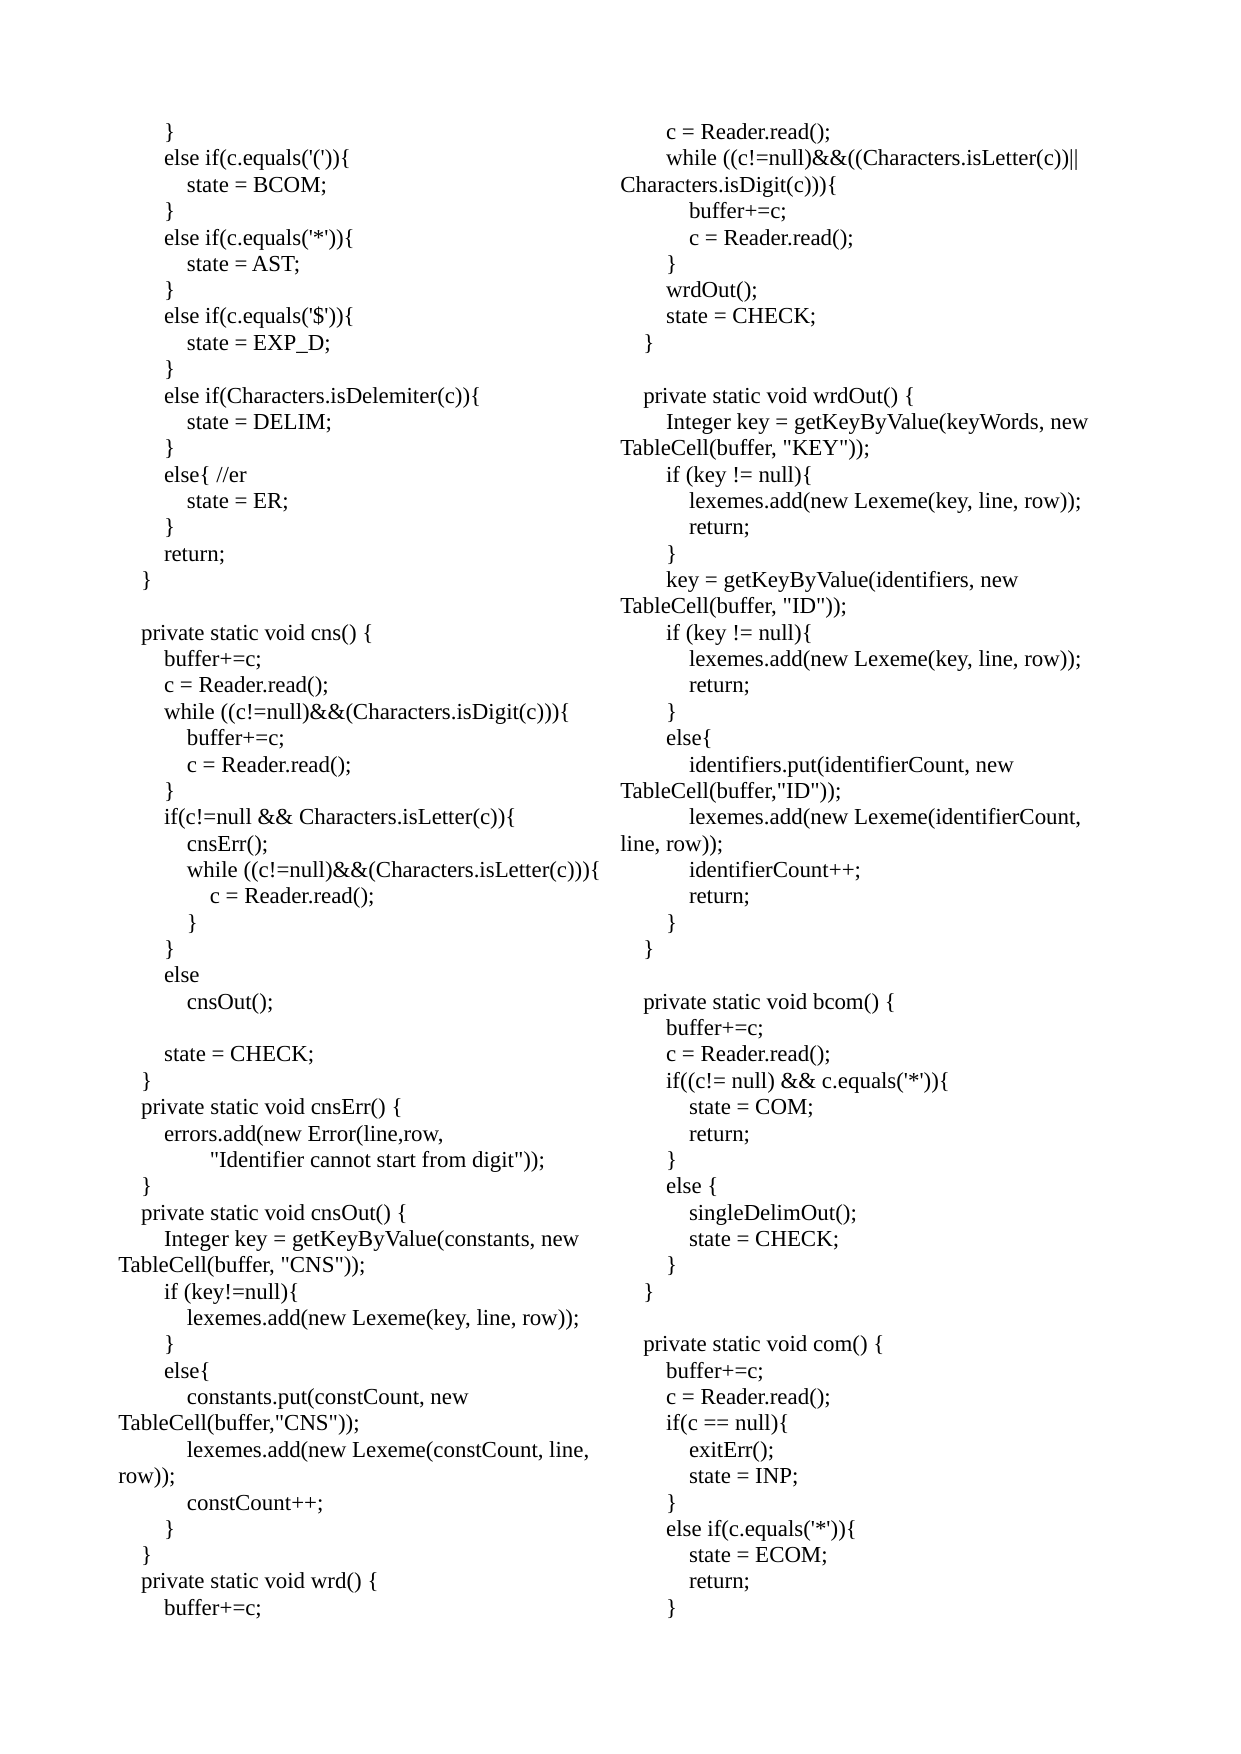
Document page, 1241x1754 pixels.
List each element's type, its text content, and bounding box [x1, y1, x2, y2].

text state = BCOM; [118, 171, 620, 197]
text } [118, 935, 620, 961]
text else{ [118, 1357, 620, 1383]
text private static void cns() { [118, 619, 620, 645]
text errors.add(new Error(line,row, [118, 1119, 620, 1146]
text buffer+=c; [620, 197, 1122, 223]
text buffer+=c; [620, 1014, 1122, 1041]
text } [118, 566, 620, 592]
text } [118, 355, 620, 382]
text else if(c.equals('*')){ [620, 1515, 1122, 1541]
text } [118, 1515, 620, 1541]
text } [620, 1488, 1122, 1515]
text state = DELIM; [118, 408, 620, 434]
text private static void bcom() { [620, 988, 1122, 1014]
text cnsOut(); [118, 988, 620, 1014]
text state = COM; [620, 1093, 1122, 1119]
text else{ [620, 724, 1122, 751]
text return; [620, 882, 1122, 909]
text if (key != null){ [620, 619, 1122, 645]
text state = INP; [620, 1462, 1122, 1488]
text lexemes.add(new Lexeme(identifierCount, line, row)); [620, 803, 1122, 856]
text constCount++; [118, 1488, 620, 1515]
text if(c == null){ [620, 1409, 1122, 1436]
text exitErr(); [620, 1436, 1122, 1462]
text while ((c!=null)&&((Characters.isLetter(c))||Characters.isDigit(c))){ [620, 144, 1122, 197]
text private static void cnsErr() { [118, 1093, 620, 1119]
text } [620, 329, 1122, 355]
text } [118, 197, 620, 223]
text } [620, 250, 1122, 276]
text buffer+=c; [118, 1594, 620, 1620]
text Integer key = getKeyByValue(constants, new TableCell(buffer, "CNS")); [118, 1225, 620, 1278]
text } [620, 698, 1122, 724]
text if(c!=null && Characters.isLetter(c)){ [118, 803, 620, 830]
text } [620, 540, 1122, 566]
text buffer+=c; [620, 1357, 1122, 1383]
text c = Reader.read(); [118, 882, 620, 909]
text c = Reader.read(); [118, 672, 620, 698]
text state = AST; [118, 250, 620, 276]
text } [118, 118, 620, 144]
text } [620, 1251, 1122, 1278]
text identifiers.put(identifierCount, new TableCell(buffer,"ID")); [620, 751, 1122, 803]
text state = EXP_D; [118, 329, 620, 355]
text if((c!= null) && c.equals('*')){ [620, 1067, 1122, 1093]
text while ((c!=null)&&(Characters.isLetter(c))){ [118, 856, 620, 882]
text } [118, 434, 620, 461]
text singleDelimOut(); [620, 1199, 1122, 1225]
text c = Reader.read(); [620, 1041, 1122, 1067]
text return; [620, 513, 1122, 540]
text state = ECOM; [620, 1541, 1122, 1568]
text else{ //er [118, 461, 620, 487]
text private static void cnsOut() { [118, 1199, 620, 1225]
text } [118, 276, 620, 303]
text private static void wrd() { [118, 1568, 620, 1594]
text Integer key = getKeyByValue(keyWords, new TableCell(buffer, "KEY")); [620, 408, 1122, 461]
text state = CHECK; [118, 1041, 620, 1067]
text return; [620, 672, 1122, 698]
text else if(c.equals('(')){ [118, 144, 620, 171]
text } [118, 777, 620, 803]
text else { [620, 1172, 1122, 1199]
text wrdOut(); [620, 276, 1122, 303]
text buffer+=c; [118, 724, 620, 751]
text } [118, 909, 620, 935]
text private static void wrdOut() { [620, 382, 1122, 408]
text lexemes.add(new Lexeme(key, line, row)); [620, 645, 1122, 672]
text key = getKeyByValue(identifiers, new TableCell(buffer, "ID")); [620, 566, 1122, 619]
text c = Reader.read(); [620, 118, 1122, 144]
text else [118, 961, 620, 988]
text state = ER; [118, 487, 620, 513]
text c = Reader.read(); [620, 223, 1122, 250]
text } [118, 1067, 620, 1093]
text state = CHECK; [620, 303, 1122, 329]
text return; [620, 1568, 1122, 1594]
text identifierCount++; [620, 856, 1122, 882]
text } [620, 909, 1122, 935]
text } [118, 1330, 620, 1357]
text } [620, 1594, 1122, 1620]
text while ((c!=null)&&(Characters.isDigit(c))){ [118, 698, 620, 724]
text "Identifier cannot start from digit")); [118, 1146, 620, 1172]
text lexemes.add(new Lexeme(constCount, line, row)); [118, 1436, 620, 1488]
text c = Reader.read(); [118, 751, 620, 777]
text if (key != null){ [620, 461, 1122, 487]
text private static void com() { [620, 1330, 1122, 1357]
text constants.put(constCount, new TableCell(buffer,"CNS")); [118, 1383, 620, 1436]
text } [118, 513, 620, 540]
text lexemes.add(new Lexeme(key, line, row)); [118, 1304, 620, 1330]
text if (key!=null){ [118, 1278, 620, 1304]
text return; [620, 1119, 1122, 1146]
text else if(Characters.isDelemiter(c)){ [118, 382, 620, 408]
text lexemes.add(new Lexeme(key, line, row)); [620, 487, 1122, 513]
text state = CHECK; [620, 1225, 1122, 1251]
text else if(c.equals('*')){ [118, 223, 620, 250]
text } [620, 1278, 1122, 1304]
text } [620, 935, 1122, 961]
text cnsErr(); [118, 830, 620, 856]
text else if(c.equals('$')){ [118, 303, 620, 329]
text } [118, 1172, 620, 1199]
text return; [118, 540, 620, 566]
text c = Reader.read(); [620, 1383, 1122, 1409]
text } [620, 1146, 1122, 1172]
text buffer+=c; [118, 645, 620, 672]
text } [118, 1541, 620, 1568]
